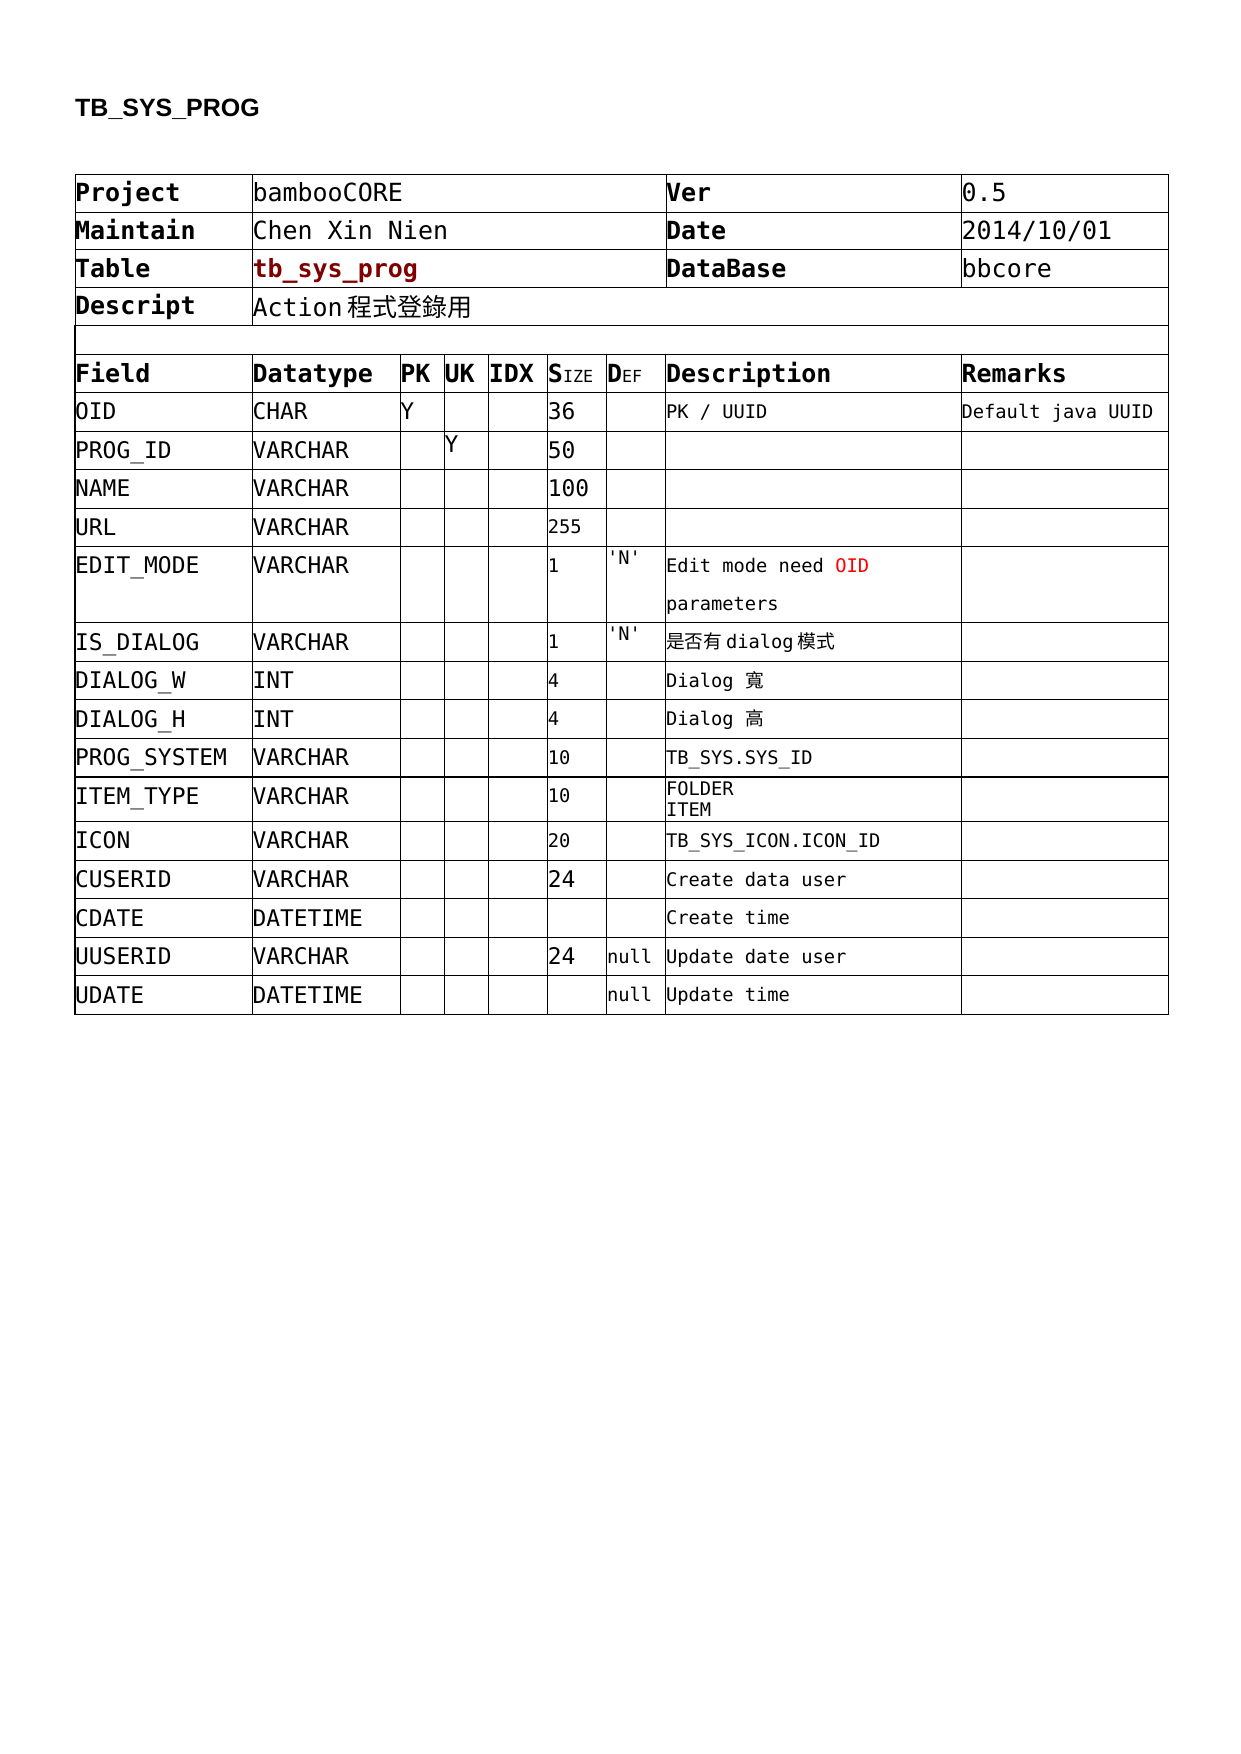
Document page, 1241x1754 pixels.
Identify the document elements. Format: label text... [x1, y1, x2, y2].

table_cell IDX [489, 355, 547, 392]
table_cell [445, 976, 488, 1014]
table_cell [962, 432, 1168, 469]
table_cell [962, 547, 1168, 622]
table_cell 36 [548, 393, 606, 431]
table_cell [1169, 937, 1181, 975]
table_cell 是否有dialog模式 [666, 623, 961, 661]
table_cell PROG_ID [76, 432, 252, 469]
table_cell [607, 899, 665, 937]
table_cell [962, 623, 1168, 661]
table_cell URL [76, 509, 252, 546]
table_cell [489, 976, 547, 1014]
table_cell tb_sys_prog [253, 250, 666, 287]
table_cell TB_SYS.SYS_ID [666, 739, 961, 776]
table_cell INT [253, 662, 400, 699]
table_cell VARCHAR [253, 432, 400, 469]
table_cell Edit mode need OID parameters [666, 547, 961, 622]
table_cell DATETIME [253, 899, 400, 937]
table_cell [607, 778, 665, 821]
table_cell [489, 938, 547, 975]
table_cell [489, 547, 547, 622]
table_cell Y [445, 432, 488, 469]
table_cell [607, 470, 665, 508]
table_cell 1 [548, 623, 606, 661]
table_cell [489, 861, 547, 898]
table_cell [1169, 354, 1181, 392]
table_cell [607, 662, 665, 699]
table_cell [489, 509, 547, 546]
table_header bambooCORE [253, 175, 666, 212]
table_cell [401, 700, 444, 738]
table_cell [962, 470, 1168, 508]
table_cell [401, 662, 444, 699]
table_cell 4 [548, 662, 606, 699]
table_cell [1175, 287, 1181, 325]
table_cell [76, 326, 1168, 353]
table_cell Remarks [962, 355, 1168, 392]
table_cell UUSERID [76, 938, 252, 975]
table_cell [489, 393, 547, 431]
table_cell VARCHAR [253, 739, 400, 776]
table_cell FOLDER ITEM [666, 778, 961, 821]
table_cell 20 [548, 822, 606, 860]
table_header [1175, 174, 1181, 212]
table_cell [962, 778, 1168, 821]
table_cell [666, 432, 961, 469]
table_cell [445, 509, 488, 546]
table_cell [1169, 738, 1181, 776]
table_cell VARCHAR [253, 778, 400, 821]
table_cell [489, 822, 547, 860]
table_cell [1169, 622, 1181, 661]
table_cell Create time [666, 899, 961, 937]
table_cell [401, 432, 444, 469]
table_cell [548, 899, 606, 937]
table_cell [489, 662, 547, 699]
table_cell [401, 509, 444, 546]
table_cell [445, 822, 488, 860]
table_cell [607, 739, 665, 776]
table_cell [489, 899, 547, 937]
table_cell [962, 899, 1168, 937]
table_cell IS_DIALOG [76, 623, 252, 661]
table_cell DIALOG_W [76, 662, 252, 699]
table_cell [489, 470, 547, 508]
table_cell PK [401, 355, 444, 392]
table_cell [1169, 898, 1181, 937]
table_cell Update time [666, 976, 961, 1014]
table_cell [1169, 699, 1181, 738]
table_cell [489, 700, 547, 738]
table_cell [445, 861, 488, 898]
table_cell 2014/10/01 [962, 213, 1168, 249]
table_cell [607, 861, 665, 898]
table_cell [1169, 546, 1181, 622]
table_cell [489, 778, 547, 821]
table_cell [445, 899, 488, 937]
table_cell [445, 623, 488, 661]
table_cell [1169, 661, 1181, 699]
table_cell OID [76, 393, 252, 431]
table_cell [1169, 776, 1181, 821]
table_cell [401, 899, 444, 937]
table_cell [445, 739, 488, 776]
table_cell [1175, 249, 1181, 287]
table_cell null [607, 938, 665, 975]
table_cell VARCHAR [253, 861, 400, 898]
table_cell CHAR [253, 393, 400, 431]
table_cell [401, 623, 444, 661]
table_cell [962, 662, 1168, 699]
table_cell [1169, 469, 1181, 508]
table_cell [666, 470, 961, 508]
table_cell SIZE [548, 355, 606, 392]
table_cell 100 [548, 470, 606, 508]
table_cell DATETIME [253, 976, 400, 1014]
table_cell 24 [548, 861, 606, 898]
table_cell VARCHAR [253, 623, 400, 661]
table_cell [445, 938, 488, 975]
table_cell 24 [548, 938, 606, 975]
table_cell Default java UUID [962, 393, 1168, 431]
table_cell CUSERID [76, 861, 252, 898]
table_cell Datatype [253, 355, 400, 392]
table_cell 10 [548, 739, 606, 776]
table_cell [401, 739, 444, 776]
table_cell [401, 470, 444, 508]
table_cell [401, 822, 444, 860]
table_cell UDATE [76, 976, 252, 1014]
table_cell Create data user [666, 861, 961, 898]
table_cell VARCHAR [253, 822, 400, 860]
table_cell [401, 861, 444, 898]
table_cell Update date user [666, 938, 961, 975]
table_cell 50 [548, 432, 606, 469]
table_cell PROG_SYSTEM [76, 739, 252, 776]
table_cell DIALOG_H [76, 700, 252, 738]
table_header Ver [667, 175, 961, 212]
table_cell [962, 861, 1168, 898]
table_cell [607, 393, 665, 431]
table_cell [445, 547, 488, 622]
table_cell [401, 547, 444, 622]
table_cell INT [253, 700, 400, 738]
table_cell ITEM_TYPE [76, 778, 252, 821]
table_cell [489, 739, 547, 776]
table_cell [962, 822, 1168, 860]
table_cell Y [401, 393, 444, 431]
table_cell CDATE [76, 899, 252, 937]
subtitle TB_SYS_PROG [75, 89, 1165, 127]
table_cell [401, 938, 444, 975]
table_cell VARCHAR [253, 938, 400, 975]
table_cell [1169, 860, 1181, 898]
table_cell VARCHAR [253, 470, 400, 508]
table_cell ICON [76, 822, 252, 860]
table_cell Date [667, 213, 961, 249]
table_cell 4 [548, 700, 606, 738]
table_header Project [76, 175, 252, 212]
table_cell [445, 700, 488, 738]
table_cell Table [76, 250, 252, 287]
table_cell [962, 938, 1168, 975]
table_cell EDIT_MODE [76, 547, 252, 622]
table_cell [607, 509, 665, 546]
table_cell [1169, 431, 1181, 469]
table_cell [962, 509, 1168, 546]
table_cell [666, 509, 961, 546]
table_cell 'N' [607, 547, 665, 622]
table_cell [445, 393, 488, 431]
table_cell Action程式登錄用 [253, 288, 1168, 325]
table_cell 255 [548, 509, 606, 546]
table_cell [607, 432, 665, 469]
table_cell DEF [607, 355, 665, 392]
table_cell Maintain [76, 213, 252, 249]
table_cell [401, 976, 444, 1014]
table_cell Description [666, 355, 961, 392]
table_cell 'N' [607, 623, 665, 661]
table_cell [1169, 821, 1181, 860]
table_cell [962, 739, 1168, 776]
table_cell [489, 432, 547, 469]
table_cell [607, 822, 665, 860]
table_cell 10 [548, 778, 606, 821]
table_header 0.5 [962, 175, 1168, 212]
table_cell Dialog 寬 [666, 662, 961, 699]
table_cell null [607, 976, 665, 1014]
table_cell [1169, 975, 1181, 1014]
table_cell Field [76, 355, 252, 392]
table_cell [548, 976, 606, 1014]
table_cell [401, 778, 444, 821]
table_cell [962, 976, 1168, 1014]
table_cell [962, 700, 1168, 738]
table_cell UK [445, 355, 488, 392]
table_cell TB_SYS_ICON.ICON_ID [666, 822, 961, 860]
table_cell VARCHAR [253, 509, 400, 546]
table_cell [445, 662, 488, 699]
table_cell [445, 778, 488, 821]
table_cell [1169, 325, 1181, 353]
table_cell bbcore [962, 250, 1168, 287]
table_cell VARCHAR [253, 547, 400, 622]
table_cell [1169, 392, 1181, 431]
table_cell [1169, 508, 1181, 546]
table_cell [607, 700, 665, 738]
table_cell [489, 623, 547, 661]
table_cell Descript [76, 288, 252, 325]
table_cell Chen Xin Nien [253, 213, 666, 249]
table_cell Dialog 高 [666, 700, 961, 738]
table_cell DataBase [667, 250, 961, 287]
table_cell NAME [76, 470, 252, 508]
table_cell PK / UUID [666, 393, 961, 431]
table_cell 1 [548, 547, 606, 622]
table_cell [1175, 212, 1181, 249]
table_cell [445, 470, 488, 508]
